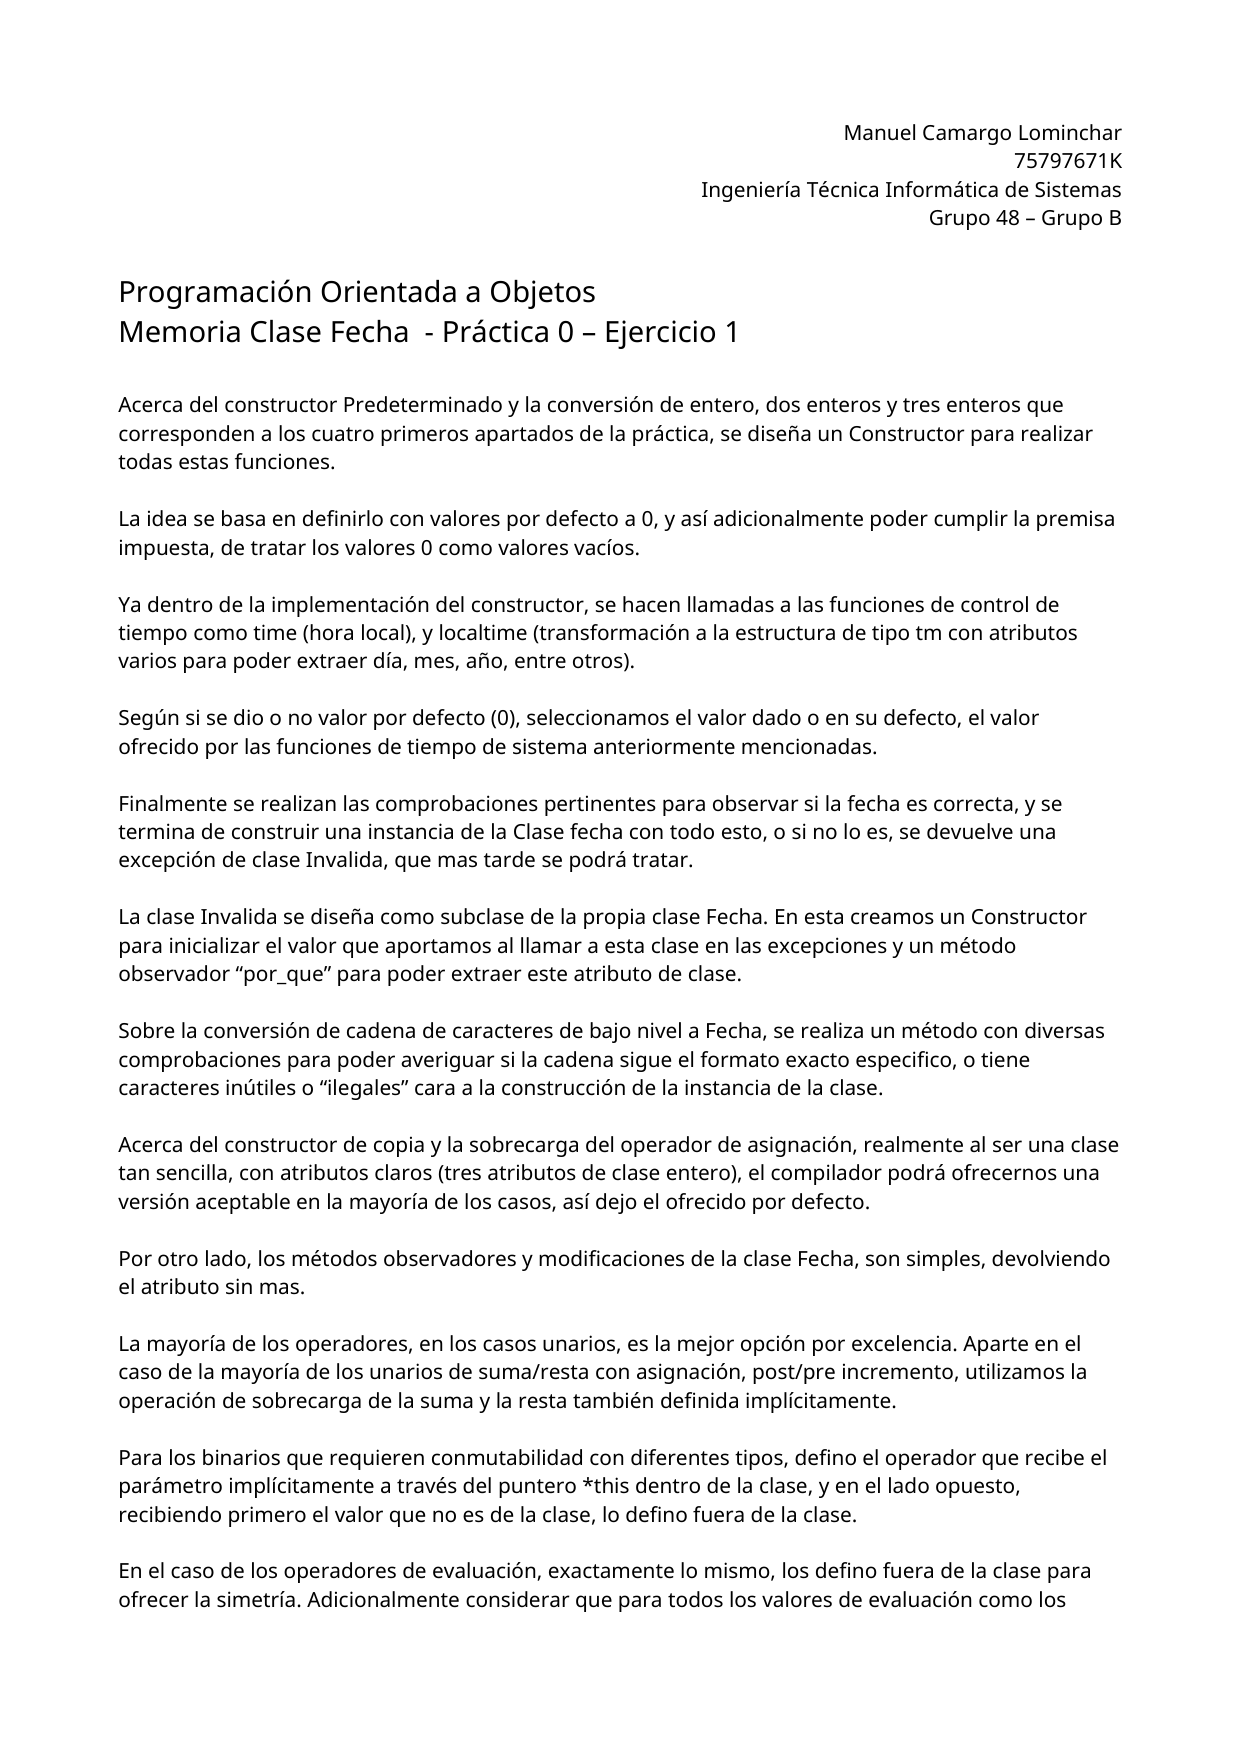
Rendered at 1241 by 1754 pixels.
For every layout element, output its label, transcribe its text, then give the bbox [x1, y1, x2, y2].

text Memoria Clase Fecha - Práctica 0 – Ejercicio 1 [118, 311, 1122, 351]
text Grupo 48 – Grupo B [118, 203, 1122, 232]
text Por otro lado, los métodos observadores y modificaciones de la clase Fecha, son simples, devolviendo el atributo sin mas. [118, 1244, 1122, 1301]
text Acerca del constructor Predeterminado y la conversión de entero, dos enteros y tres enteros que corresponden a los cuatro primeros apartados de la práctica, se diseña un Constructor para realizar todas estas funciones. [118, 391, 1122, 476]
text La mayoría de los operadores, en los casos unarios, es la mejor opción por excelencia. Aparte en el caso de la mayoría de los unarios de suma/resta con asignación, post/pre incremento, utilizamos la operación de sobrecarga de la suma y la resta también definida implícitamente. [118, 1329, 1122, 1414]
text Manuel Camargo Lominchar [118, 118, 1122, 147]
text Finalmente se realizan las comprobaciones pertinentes para observar si la fecha es correcta, y se termina de construir una instancia de la Clase fecha con todo esto, o si no lo es, se devuelve una excepción de clase Invalida, que mas tarde se podrá tratar. [118, 789, 1122, 874]
text 75797671K [118, 147, 1122, 175]
text Sobre la conversión de cadena de caracteres de bajo nivel a Fecha, se realiza un método con diversas comprobaciones para poder averiguar si la cadena sigue el formato exacto especifico, o tiene caracteres inútiles o “ilegales” cara a la construcción de la instancia de la clase. [118, 1016, 1122, 1102]
text Ya dentro de la implementación del constructor, se hacen llamadas a las funciones de control de tiempo como time (hora local), y localtime (transformación a la estructura de tipo tm con atributos varios para poder extraer día, mes, año, entre otros). [118, 590, 1122, 675]
text La idea se basa en definirlo con valores por defecto a 0, y así adicionalmente poder cumplir la premisa impuesta, de tratar los valores 0 como valores vacíos. [118, 504, 1122, 561]
text Para los binarios que requieren conmutabilidad con diferentes tipos, defino el operador que recibe el parámetro implícitamente a través del puntero *this dentro de la clase, y en el lado opuesto, recibiendo primero el valor que no es de la clase, lo defino fuera de la clase. [118, 1443, 1122, 1528]
text Según si se dio o no valor por defecto (0), seleccionamos el valor dado o en su defecto, el valor ofrecido por las funciones de tiempo de sistema anteriormente mencionadas. [118, 703, 1122, 760]
text Programación Orientada a Objetos [118, 272, 1122, 311]
text En el caso de los operadores de evaluación, exactamente lo mismo, los defino fuera de la clase para ofrecer la simetría. Adicionalmente considerar que para todos los valores de evaluación como los [118, 1557, 1122, 1613]
text Ingeniería Técnica Informática de Sistemas [118, 175, 1122, 203]
text La clase Invalida se diseña como subclase de la propia clase Fecha. En esta creamos un Constructor para inicializar el valor que aportamos al llamar a esta clase en las excepciones y un método observador “por_que” para poder extraer este atributo de clase. [118, 902, 1122, 988]
text Acerca del constructor de copia y la sobrecarga del operador de asignación, realmente al ser una clase tan sencilla, con atributos claros (tres atributos de clase entero), el compilador podrá ofrecernos una versión aceptable en la mayoría de los casos, así dejo el ofrecido por defecto. [118, 1130, 1122, 1215]
